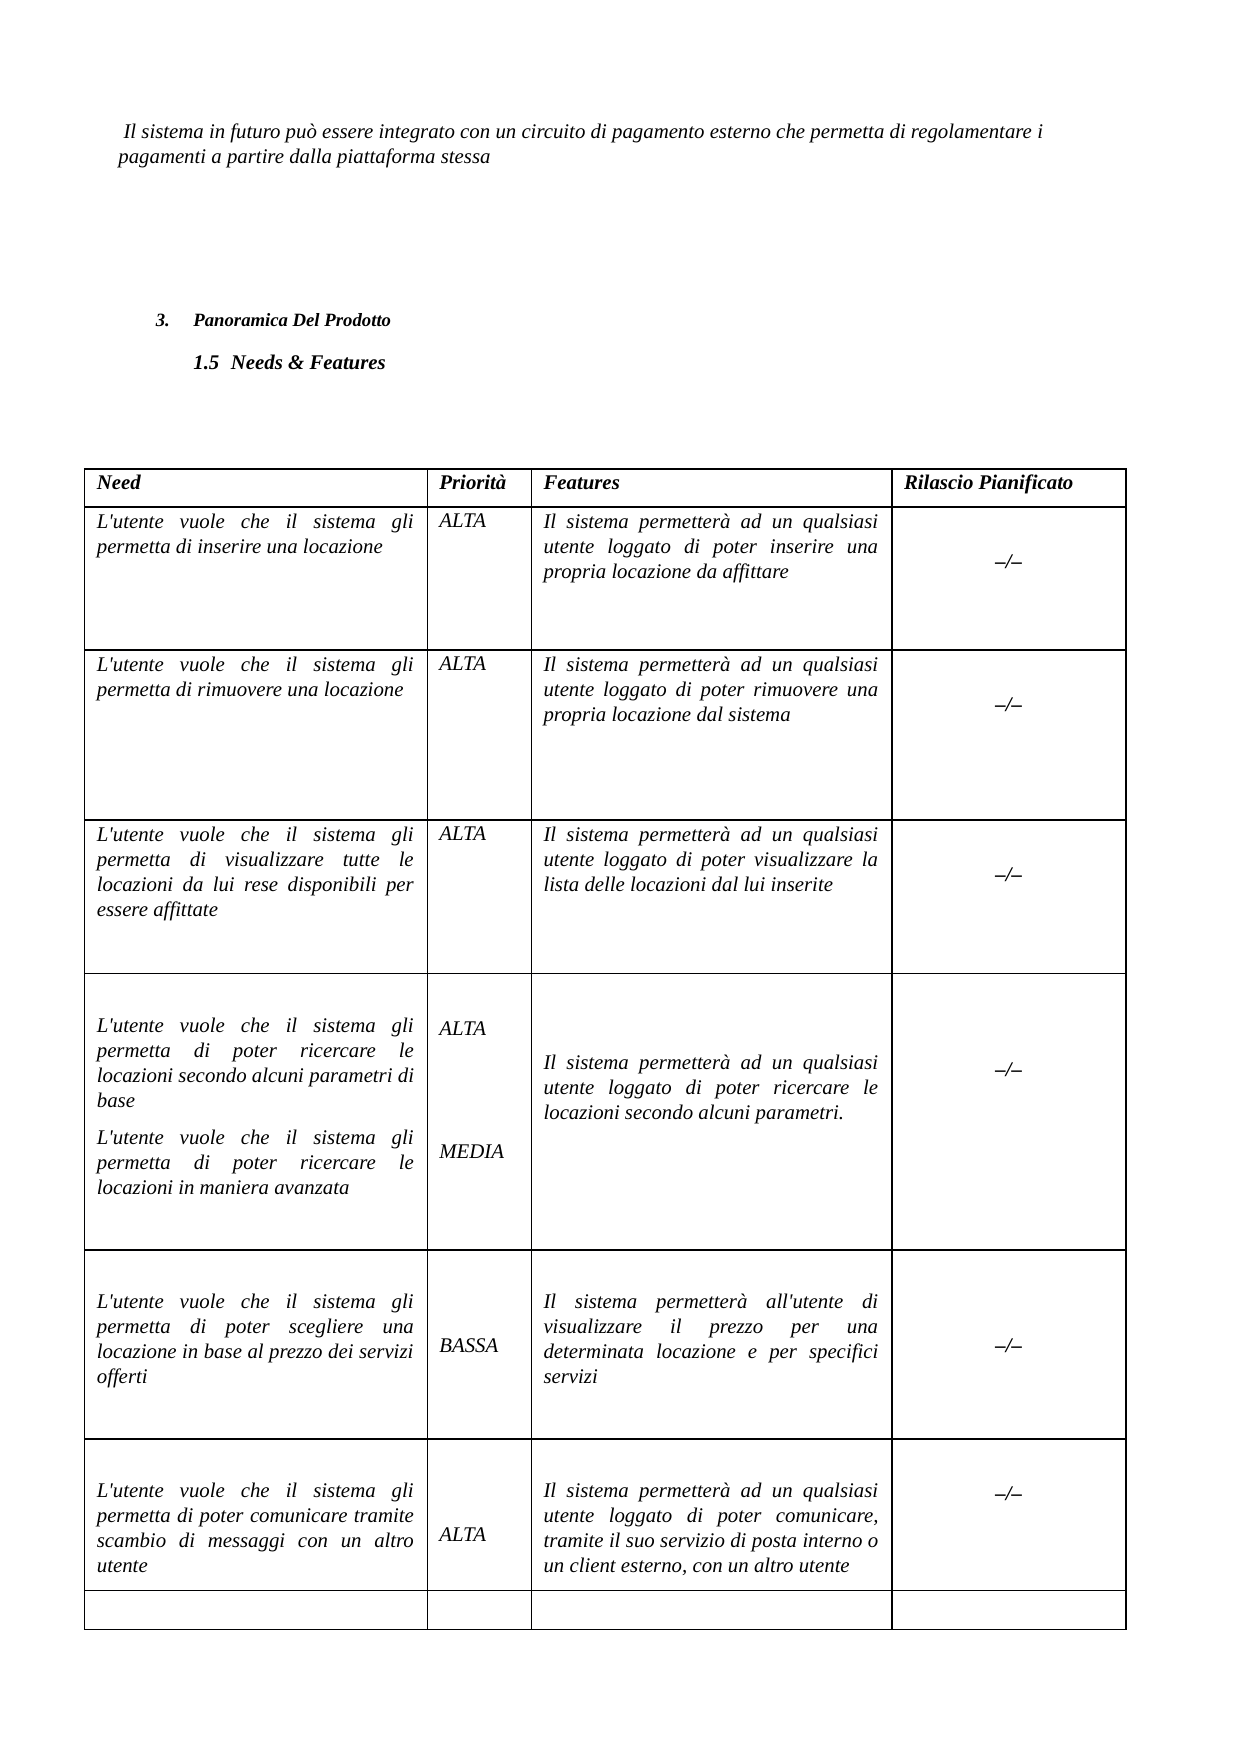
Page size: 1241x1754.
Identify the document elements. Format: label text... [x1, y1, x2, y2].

table_cell Il sistema permetterà ad un qualsiasi utente loggato di poter rimuovere una propria locazione dal sistema [532, 651, 891, 819]
table_cell Il sistema permetterà ad un qualsiasi utente loggato di poter inserire una propria locazione da affittare [532, 508, 891, 649]
table_cell L'utente vuole che il sistema gli permetta di poter ricercare le locazioni secondo alcuni parametri di base L'utente vuole che il sistema gli permetta di poter ricercare le locazioni in maniera avanzata [85, 974, 427, 1249]
table_cell –/– [893, 651, 1125, 819]
table_cell –/– [893, 1440, 1125, 1590]
table_cell L'utente vuole che il sistema gli permetta di inserire una locazione [85, 508, 427, 649]
table_cell [428, 1591, 531, 1629]
table_cell Il sistema permetterà ad un qualsiasi utente loggato di poter ricercare le locazioni secondo alcuni parametri. [532, 974, 891, 1249]
table_cell –/– [893, 974, 1125, 1249]
table_cell –/– [893, 821, 1125, 972]
table_cell –/– [893, 1251, 1125, 1438]
table_header Features [532, 470, 891, 506]
table_header Rilascio Pianificato [893, 470, 1125, 506]
table_header Need [85, 470, 427, 506]
subtitle Needs & Features [193, 349, 1122, 374]
table_cell Il sistema permetterà ad un qualsiasi utente loggato di poter comunicare, tramite il suo servizio di posta interno o un client esterno, con un altro utente [532, 1440, 891, 1590]
table_cell L'utente vuole che il sistema gli permetta di poter comunicare tramite scambio di messaggi con un altro utente [85, 1440, 427, 1590]
subtitle Panoramica Del Prodotto [156, 306, 1122, 331]
table_cell ALTA [428, 651, 531, 819]
table_cell ALTA MEDIA [428, 974, 531, 1249]
table_cell Il sistema permetterà ad un qualsiasi utente loggato di poter visualizzare la lista delle locazioni dal lui inserite [532, 821, 891, 972]
table_cell L'utente vuole che il sistema gli permetta di rimuovere una locazione [85, 651, 427, 819]
table_header Priorità [428, 470, 531, 506]
table_cell [893, 1591, 1125, 1629]
table_cell [532, 1591, 891, 1629]
table_cell BASSA [428, 1251, 531, 1438]
table_cell ALTA [428, 508, 531, 649]
table_cell [85, 1591, 427, 1629]
table_cell –/– [893, 508, 1125, 649]
table_cell L'utente vuole che il sistema gli permetta di poter scegliere una locazione in base al prezzo dei servizi offerti [85, 1251, 427, 1438]
table_cell ALTA [428, 821, 531, 972]
table_cell Il sistema permetterà all'utente di visualizzare il prezzo per una determinata locazione e per specifici servizi [532, 1251, 891, 1438]
table_cell ALTA [428, 1440, 531, 1590]
table_cell L'utente vuole che il sistema gli permetta di visualizzare tutte le locazioni da lui rese disponibili per essere affittate [85, 821, 427, 972]
text Il sistema in futuro può essere integrato con un circuito di pagamento esterno che permetta di regolamentare i pagamenti a partire dalla piattaforma stessa [118, 118, 1122, 168]
